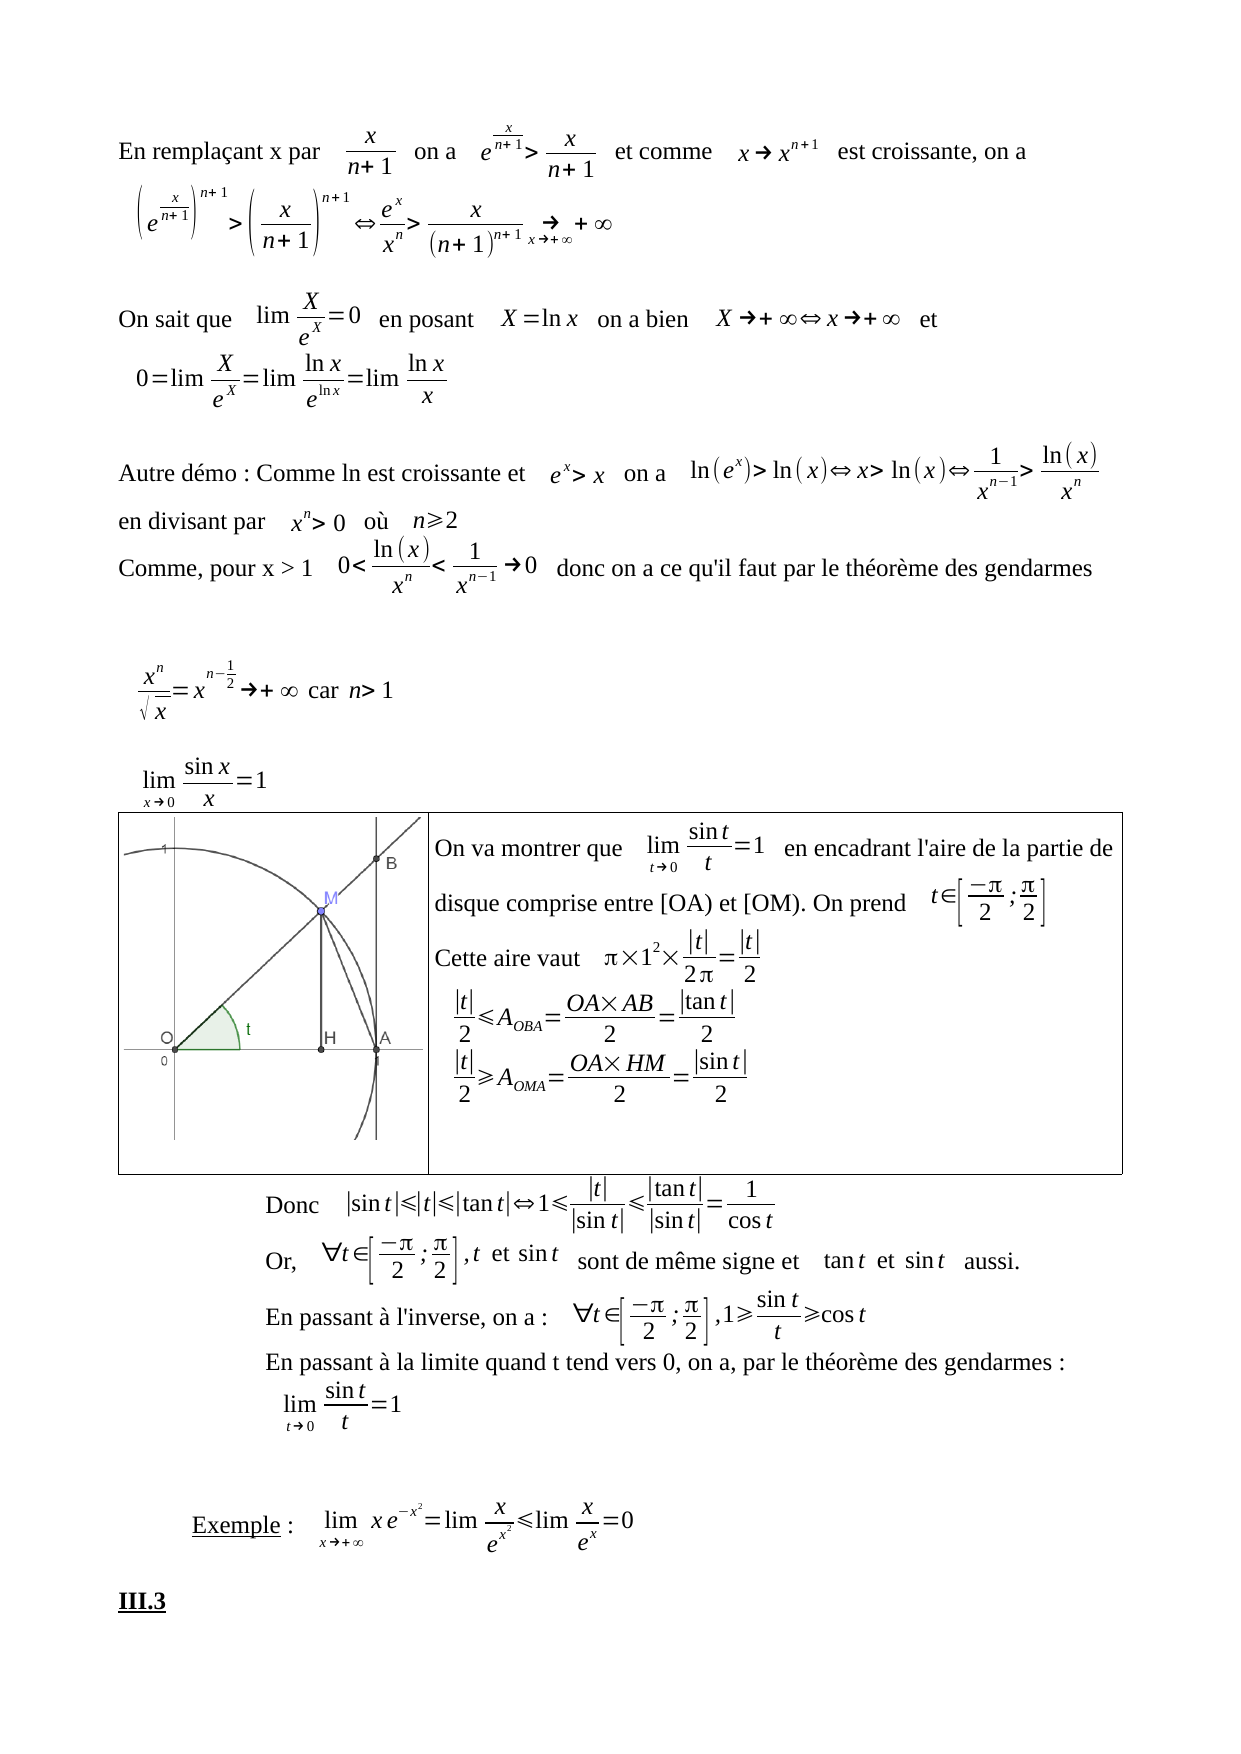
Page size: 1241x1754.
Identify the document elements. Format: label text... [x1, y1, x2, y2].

text En passant à la limite quand t tend vers 0, on a, par le théorème des gendarmes : [118, 1347, 1122, 1376]
text En remplaçant x par on a et comme est croissante, on a [118, 118, 1122, 183]
text Exemple : [118, 1493, 1122, 1557]
table_header [119, 813, 428, 1139]
text Or, sont de même signe et aussi. [118, 1235, 1122, 1286]
text On sait que en posant on a bien et [118, 287, 1122, 350]
table_header On va montrer que en encadrant l'aire de la partie de disque comprise entre [OA) et [OM). On prend Cette aire vaut [429, 813, 1122, 1174]
text III.3 [118, 1586, 1122, 1615]
picture [123, 817, 423, 1140]
text En passant à l'inverse, on a : [118, 1286, 1122, 1347]
text Comme, pour x > 1 donc on a ce qu'il faut par le théorème des gendarmes [118, 536, 1122, 599]
text Donc [118, 1175, 1122, 1235]
text Autre démo : Comme ln est croissante et on a en divisant par où [118, 441, 1122, 536]
table_header [119, 1140, 428, 1174]
